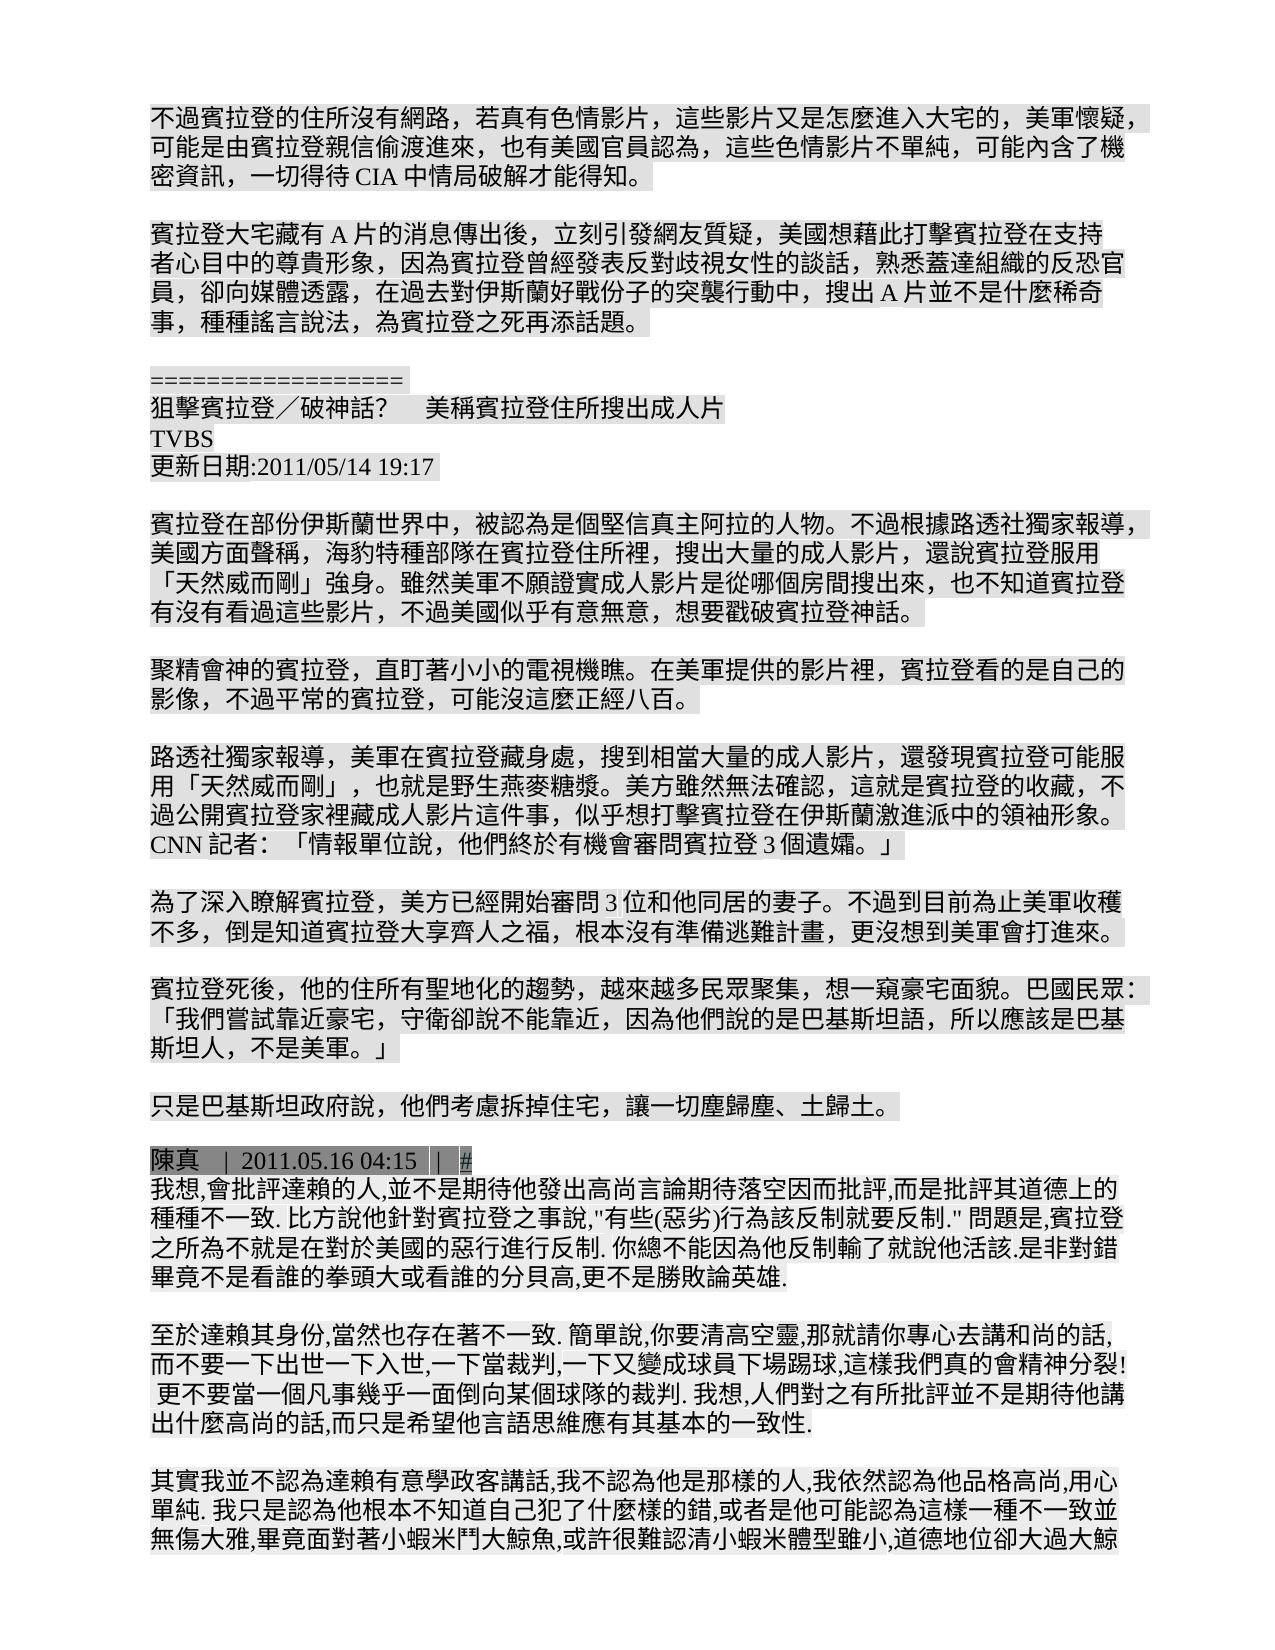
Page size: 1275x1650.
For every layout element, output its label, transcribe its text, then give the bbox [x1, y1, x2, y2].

text 有人不相信美國這麼離譜，怎麼連中槍位置也要講得如此不堪，而且反反覆覆，還說找到什麼威而剛，問說是不是我在開玩笑損美國自己瞎掰，所以我找出剪報給大家看。今天又有消息說原來賓拉登整天窩在家裏、手裏拿著遙控器是看A片啦。可能過兩天就會說原來道貌岸然的賓拉登整天都在召妓買春啦。 這種抹黑技術看起來都是專業級的，就跟廣告是一樣的原理，透過某種文字修辭、影像畫面角度、傳聞、敘述，點點滴滴在言而不宣中製造出一種他所想要達到的形象塑造。 台灣人對此應該也很內行才對，特別是勇敢的什麼的 “那個黨”，更是此中高手。 陳真 ============= 美參議員︰賓拉登「內褲下面」也中兩槍 NOWnews 今日新聞網 http://www.nownews.com/2011/05/13/545-2712185.htm#ixzz1D3MNtXOp 美國國會參議院軍事委員會成員英霍夫（James Inhofe）看到賓拉登的15張屍體照片，據他描述，一枚子彈擊中賓拉登左眼上方，打碎部分頭骨後從耳朵飛出，而且下體也中槍。 《中新網》報導，英霍夫是第一位看到賓拉登屍體照的共和黨議員，這位來自俄克拉荷馬州的議員還透露，賓拉登在海豹突擊隊到達大約20分鐘後被擊斃，從照片中看，他的下體也中了槍。 他總共看到15張照片。其中9張是在擊斃賓拉登的現場拍攝；3張拍攝於卡爾文森號航空母艦上，屍體當時正準備入海；另外3張則是賓拉登生前照片，用於比對和確認身份。 英霍夫描述，「一枚子彈擊中賓拉登左眼上方，打碎部分頭骨後從耳朵飛出，當然也有可能是從耳朵進入然後從眼眶飛出，總之這一槍導致賓拉登的腦漿從眼眶噴射出來，看上去相當恐怖！」 他補充說，「賓拉登的鬍子比想像中短，而且比以前更顯斑白。照片還顯示，他不止頭部中槍，我們暫且這麼說，他的『內褲下面』也中了兩槍。」英霍夫認為，至少有兩張照片應該公之於眾，那是兩張美軍正在清理賓拉登屍體的照片，民眾一看就能辨別出他就是賓拉登。 =============== 美官員爆：賓拉登住處搜出大量A片 東森新聞 更新日期:2011/05/15 11:19 蓋達組織首腦賓拉登2號被美軍擊斃後，生活秘辛開始慢慢曝光，傳出有美國官員透露，美軍突襲賓拉登位在巴基斯坦的住所時，赫然發現大量色情影片，再度引發爭議。 從美軍公佈的賓拉登生前最後影像中，昏暗的小房間內，賓拉登戴著毛帽，披著毛毯，手拿遙控器，全神貫注盯著小電視，到底在看什麼引發外界好奇，賓拉登有可能是在看A片嗎？有美國官員匿名爆料，美軍在賓拉登住所內，搜出的大批情資中，赫然發現五花八門的色情影片。 不過賓拉登的住所沒有網路，若真有色情影片，這些影片又是怎麼進入大宅的，美軍懷疑，可能是由賓拉登親信偷渡進來，也有美國官員認為，這些色情影片不單純，可能內含了機密資訊，一切得待CIA中情局破解才能得知。 賓拉登大宅藏有A片的消息傳出後，立刻引發網友質疑，美國想藉此打擊賓拉登在支持者心目中的尊貴形象，因為賓拉登曾經發表反對歧視女性的談話，熟悉蓋達組織的反恐官員，卻向媒體透露，在過去對伊斯蘭好戰份子的突襲行動中，搜出A片並不是什麼稀奇事，種種謠言說法，為賓拉登之死再添話題。 ================== 狙擊賓拉登／破神話？ 美稱賓拉登住所搜出成人片 TVBS 更新日期:2011/05/14 19:17 賓拉登在部份伊斯蘭世界中，被認為是個堅信真主阿拉的人物。不過根據路透社獨家報導，美國方面聲稱，海豹特種部隊在賓拉登住所裡，搜出大量的成人影片，還說賓拉登服用「天然威而剛」強身。雖然美軍不願證實成人影片是從哪個房間搜出來，也不知道賓拉登有沒有看過這些影片，不過美國似乎有意無意，想要戳破賓拉登神話。 聚精會神的賓拉登，直盯著小小的電視機瞧。在美軍提供的影片裡，賓拉登看的是自己的影像，不過平常的賓拉登，可能沒這麼正經八百。 路透社獨家報導，美軍在賓拉登藏身處，搜到相當大量的成人影片，還發現賓拉登可能服用「天然威而剛」，也就是野生燕麥糖漿。美方雖然無法確認，這就是賓拉登的收藏，不過公開賓拉登家裡藏成人影片這件事，似乎想打擊賓拉登在伊斯蘭激進派中的領袖形象。CNN記者：「情報單位說，他們終於有機會審問賓拉登3個遺孀。」 為了深入瞭解賓拉登，美方已經開始審問3位和他同居的妻子。不過到目前為止美軍收穫不多，倒是知道賓拉登大享齊人之福，根本沒有準備逃難計畫，更沒想到美軍會打進來。 賓拉登死後，他的住所有聖地化的趨勢，越來越多民眾聚集，想一窺豪宅面貌。巴國民眾：「我們嘗試靠近豪宅，守衛卻說不能靠近，因為他們說的是巴基斯坦語，所以應該是巴基斯坦人，不是美軍。」 只是巴基斯坦政府說，他們考慮拆掉住宅，讓一切塵歸塵、土歸土。 [150, 75, 1125, 1121]
text 我想,會批評達賴的人,並不是期待他發出高尚言論期待落空因而批評,而是批評其道德上的種種不一致. 比方說他針對賓拉登之事說,"有些(惡劣)行為該反制就要反制." 問題是,賓拉登之所為不就是在對於美國的惡行進行反制. 你總不能因為他反制輸了就說他活該.是非對錯畢竟不是看誰的拳頭大或看誰的分貝高,更不是勝敗論英雄. 至於達賴其身份,當然也存在著不一致. 簡單說,你要清高空靈,那就請你專心去講和尚的話,而不要一下出世一下入世,一下當裁判,一下又變成球員下場踢球,這樣我們真的會精神分裂! 更不要當一個凡事幾乎一面倒向某個球隊的裁判. 我想,人們對之有所批評並不是期待他講出什麼高尚的話,而只是希望他言語思維應有其基本的一致性. 其實我並不認為達賴有意學政客講話,我不認為他是那樣的人,我依然認為他品格高尚,用心單純. 我只是認為他根本不知道自己犯了什麼樣的錯,或者是他可能認為這樣一種不一致並無傷大雅,畢竟面對著小蝦米鬥大鯨魚,或許很難認清小蝦米體型雖小,道德地位卻大過大鯨 [150, 1175, 1125, 1555]
text 陳真 | 2011.05.16 04:15 | # [150, 1146, 1125, 1175]
